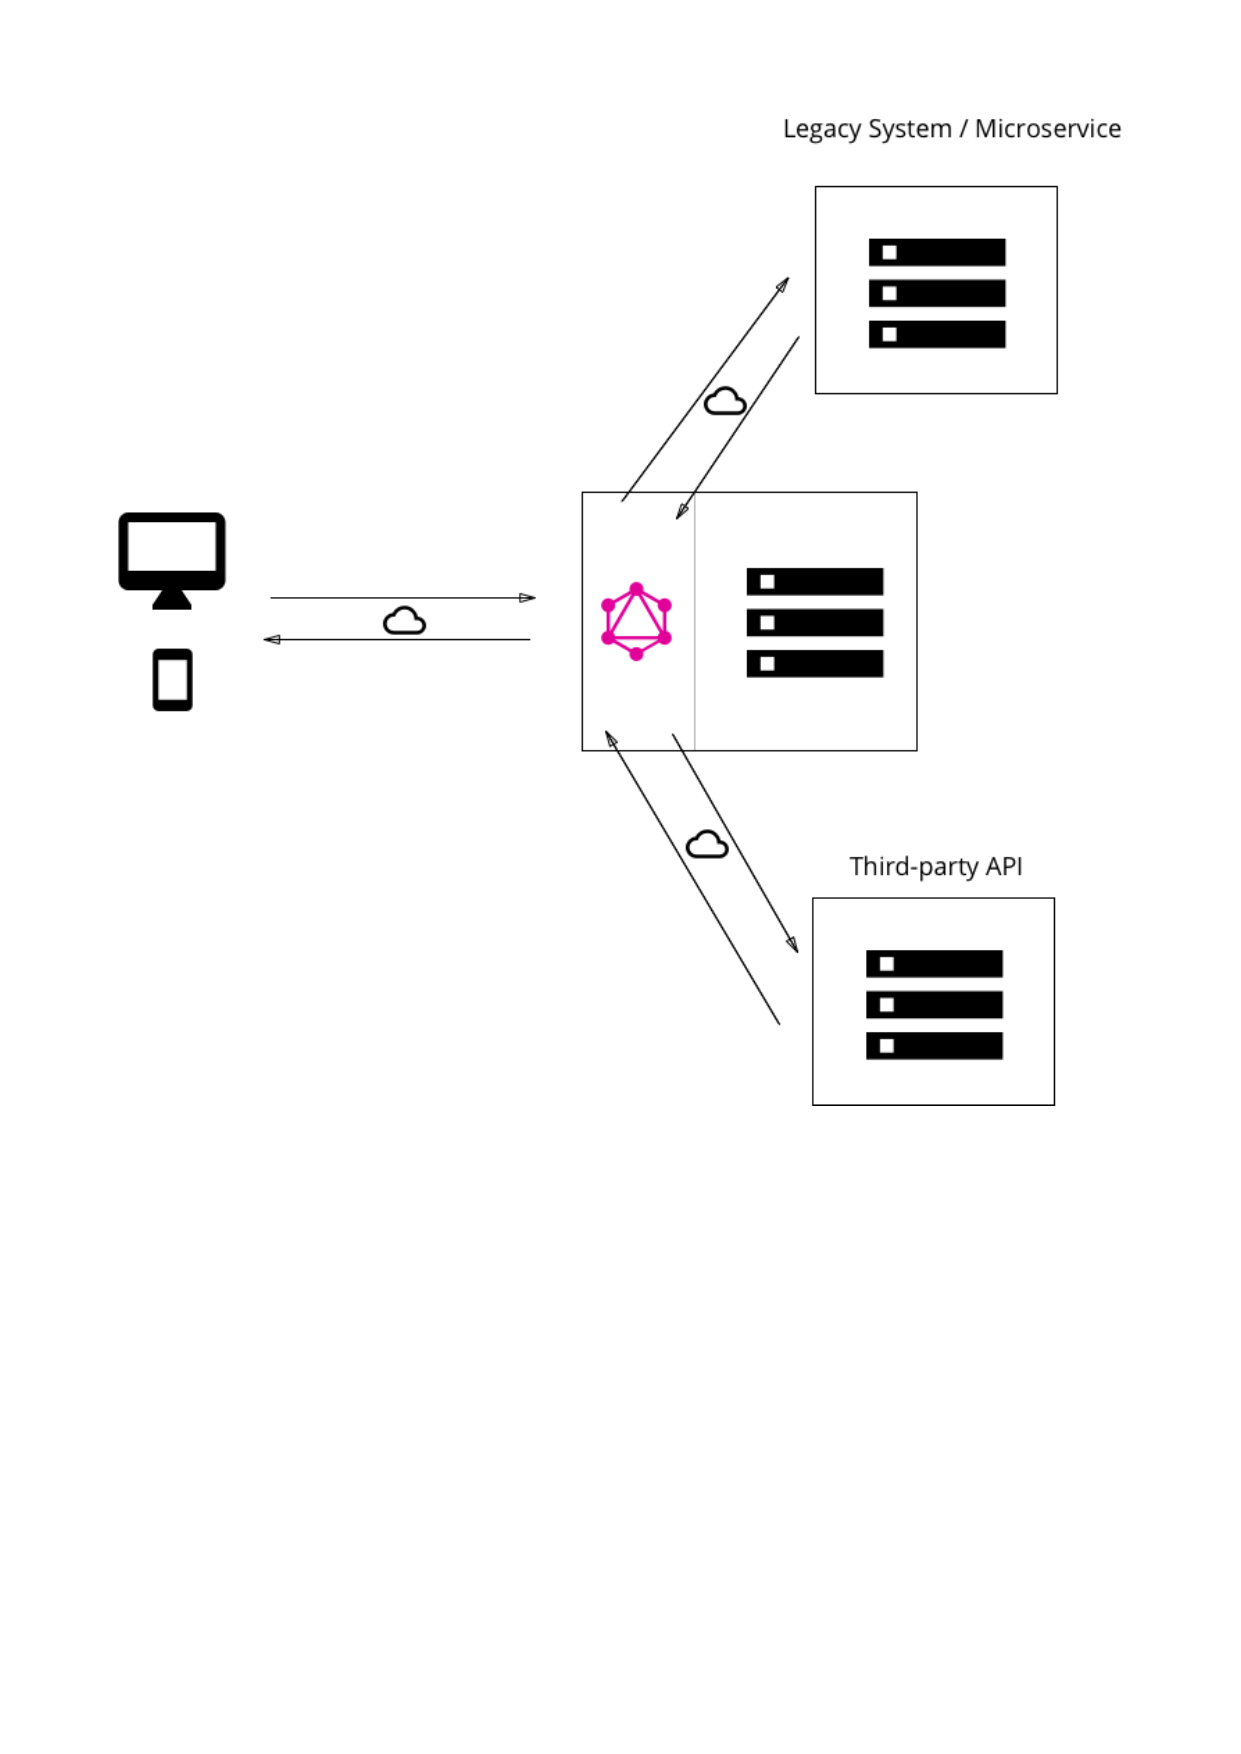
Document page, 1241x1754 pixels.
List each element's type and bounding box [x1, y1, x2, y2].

picture [118, 118, 1122, 1106]
